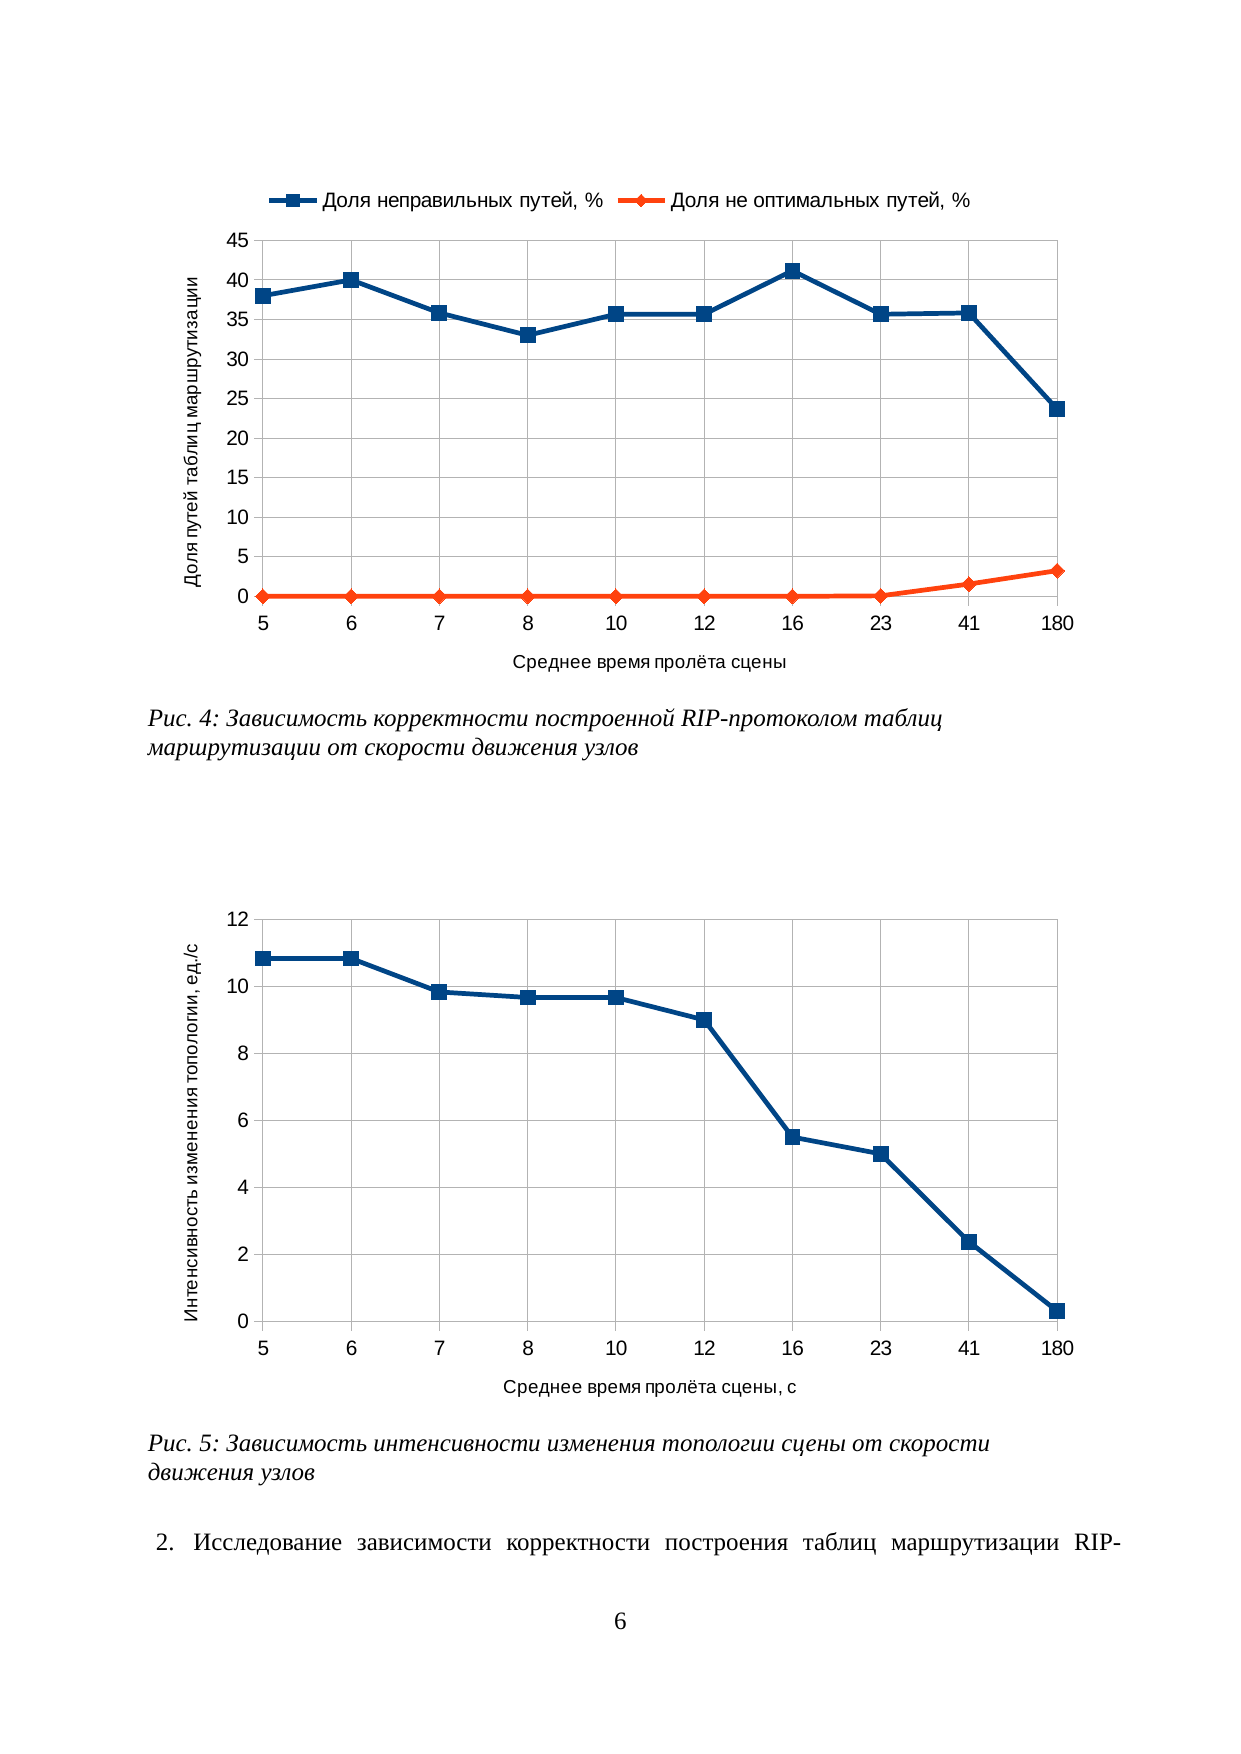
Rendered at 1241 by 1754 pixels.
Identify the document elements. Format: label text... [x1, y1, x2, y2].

text Рис. 4: Зависимость корректности построенной RIP-протоколом таблиц маршрутизации от скорости движения узлов [148, 704, 1093, 761]
list Исследование зависимости корректности построения таблиц маршрутизации RIP- [156, 1527, 1122, 1556]
text Рис. 5: Зависимость интенсивности изменения топологии сцены от скорости движения узлов [148, 1429, 1093, 1486]
